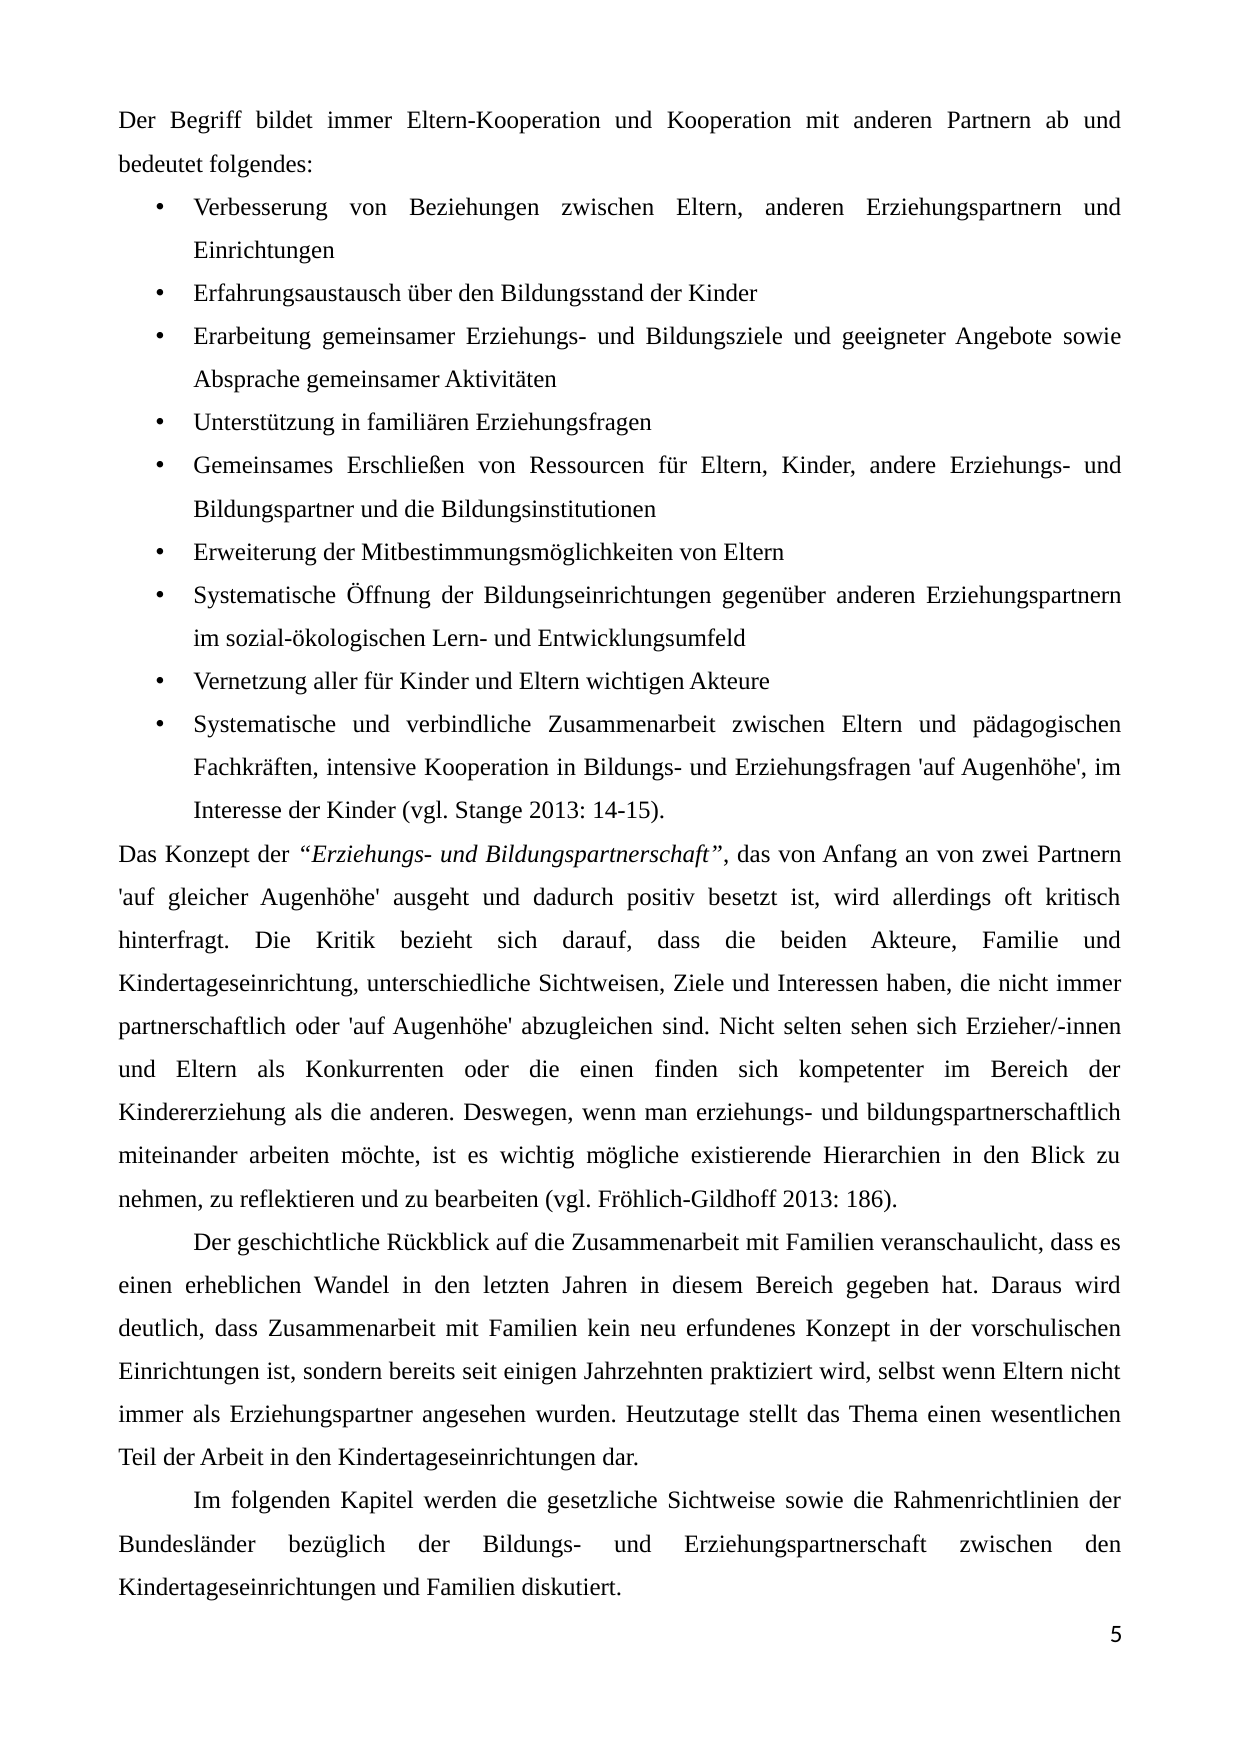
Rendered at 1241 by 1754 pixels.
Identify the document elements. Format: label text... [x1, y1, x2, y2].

list Unterstützung in familiären Erziehungsfragen [156, 407, 1122, 436]
list Verbesserung von Beziehungen zwischen Eltern, anderen Erziehungspartnern und Einrichtungen [156, 192, 1122, 264]
text Der geschichtliche Rückblick auf die Zusammenarbeit mit Familien veranschaulicht, dass es einen erheblichen Wandel in den letzten Jahren in diesem Bereich gegeben hat. Daraus wird deutlich, dass Zusammenarbeit mit Familien kein neu erfundenes Konzept in der vorschulischen Einrichtungen ist, sondern bereits seit einigen Jahrzehnten praktiziert wird, selbst wenn Eltern nicht immer als Erziehungspartner angesehen wurden. Heutzutage stellt das Thema einen wesentlichen Teil der Arbeit in den Kindertageseinrichtungen dar. [118, 1227, 1122, 1471]
list Gemeinsames Erschließen von Ressourcen für Eltern, Kinder, andere Erziehungs- und Bildungspartner und die Bildungsinstitutionen [156, 451, 1122, 522]
text Der Begriff bildet immer Eltern-Kooperation und Kooperation mit anderen Partnern ab und bedeutet folgendes: [118, 106, 1122, 177]
list Systematische und verbindliche Zusammenarbeit zwischen Eltern und pädagogischen Fachkräften, intensive Kooperation in Bildungs- und Erziehungsfragen 'auf Augenhöhe', im Interesse der Kinder (vgl. Stange 2013: 14-15). [156, 709, 1122, 824]
list Vernetzung aller für Kinder und Eltern wichtigen Akteure [156, 666, 1122, 695]
list Erarbeitung gemeinsamer Erziehungs- und Bildungsziele und geeigneter Angebote sowie Absprache gemeinsamer Aktivitäten [156, 321, 1122, 393]
text Das Konzept der “Erziehungs- und Bildungspartnerschaft”, das von Anfang an von zwei Partnern 'auf gleicher Augenhöhe' ausgeht und dadurch positiv besetzt ist, wird allerdings oft kritisch hinterfragt. Die Kritik bezieht sich darauf, dass die beiden Akteure, Familie und Kindertageseinrichtung, unterschiedliche Sichtweisen, Ziele und Interessen haben, die nicht immer partnerschaftlich oder 'auf Augenhöhe' abzugleichen sind. Nicht selten sehen sich Erzieher/-innen und Eltern als Konkurrenten oder die einen finden sich kompetenter im Bereich der Kindererziehung als die anderen. Deswegen, wenn man erziehungs- und bildungspartnerschaftlich miteinander arbeiten möchte, ist es wichtig mögliche existierende Hierarchien in den Blick zu nehmen, zu reflektieren und zu bearbeiten (vgl. Fröhlich-Gildhoff 2013: 186). [118, 839, 1122, 1212]
list Systematische Öffnung der Bildungseinrichtungen gegenüber anderen Erziehungspartnern im sozial-ökologischen Lern- und Entwicklungsumfeld [156, 580, 1122, 652]
list Erfahrungsaustausch über den Bildungsstand der Kinder [156, 278, 1122, 307]
list Erweiterung der Mitbestimmungsmöglichkeiten von Eltern [156, 537, 1122, 566]
text Im folgenden Kapitel werden die gesetzliche Sichtweise sowie die Rahmenrichtlinien der Bundesländer bezüglich der Bildungs- und Erziehungspartnerschaft zwischen den Kindertageseinrichtungen und Familien diskutiert. [118, 1486, 1122, 1601]
